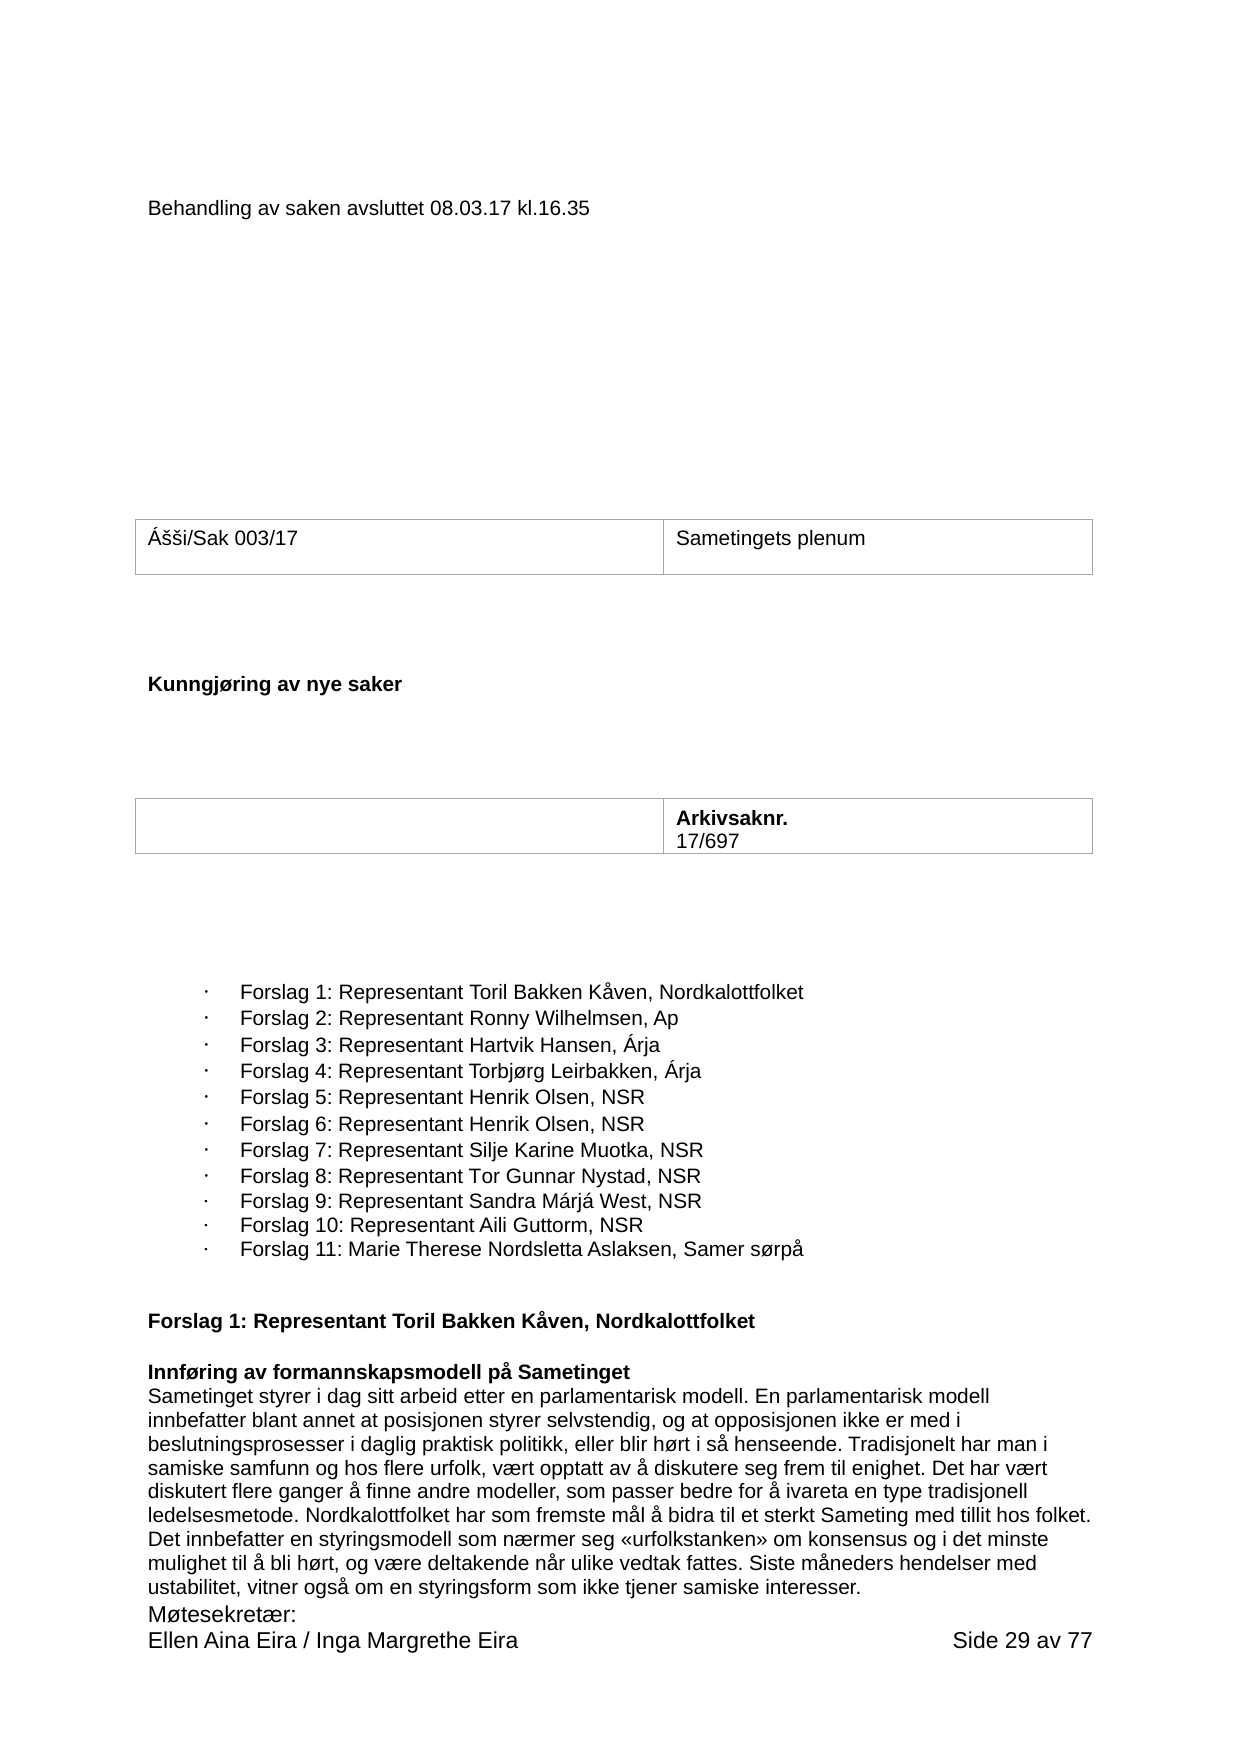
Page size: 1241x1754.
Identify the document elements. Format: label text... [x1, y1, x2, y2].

table_header Behandling av saken avsluttet 08.03.17 kl.16.35 [136, 148, 942, 219]
table_header [136, 927, 159, 951]
table_header [136, 799, 663, 853]
table_cell [664, 854, 1092, 878]
table_header Ášši/Sak 003/17 [136, 520, 663, 574]
table_cell [136, 854, 664, 878]
text Kunngjøring av nye saker [148, 671, 1093, 695]
table_header Sametingets plenum [664, 520, 1092, 574]
table_header Forslag 1: Representant Toril Bakken Kåven, Nordkalottfolket Forslag 2: Representant Ronny Wilhelmsen, Ap Forslag 3: Representant Hartvik Hansen, Árja Forslag 4: Representant Torbjørg Leirbakken, Árja Forslag 5: Representant Henrik Olsen, NSR Forslag 6: Representant Henrik Olsen, NSR Forslag 7: Representant Silje Karine Muotka, NSR Forslag 8: Representant Tor Gunnar Nystad, NSR Forslag 9: Representant Sandra Márjá West, NSR Forslag 10: Representant Aili Guttorm, NSR Forslag 11: Marie Therese Nordsletta Aslaksen, Samer sørpå Forslag 1: Representant Toril Bakken Kåven, Nordkalottfolket Innføring av formannskapsmodell på Sametinget Sametinget styrer i dag sitt arbeid etter en parlamentarisk modell. En parlamentarisk modell innbefatter blant annet at posisjonen styrer selvstendig, og at opposisjonen ikke er med i beslutningsprosesser i daglig praktisk politikk, eller blir hørt i så henseende. Tradisjonelt har man i samiske samfunn og hos flere urfolk, vært opptatt av å diskutere seg frem til enighet. Det har vært diskutert flere ganger å finne andre modeller, som passer bedre for å ivareta en type tradisjonell ledelsesmetode. Nordkalottfolket har som fremste mål å bidra til et sterkt Sameting med tillit hos folket. Det innbefatter en styringsmodell som nærmer seg «urfolkstanken» om konsensus og i det minste mulighet til å bli hørt, og være deltakende når ulike vedtak fattes. Siste måneders hendelser med ustabilitet, vitner også om en styringsform som ikke tjener samiske interesser. [136, 978, 1104, 1599]
table_header Arkivsaknr. 17/697 [664, 799, 1092, 853]
